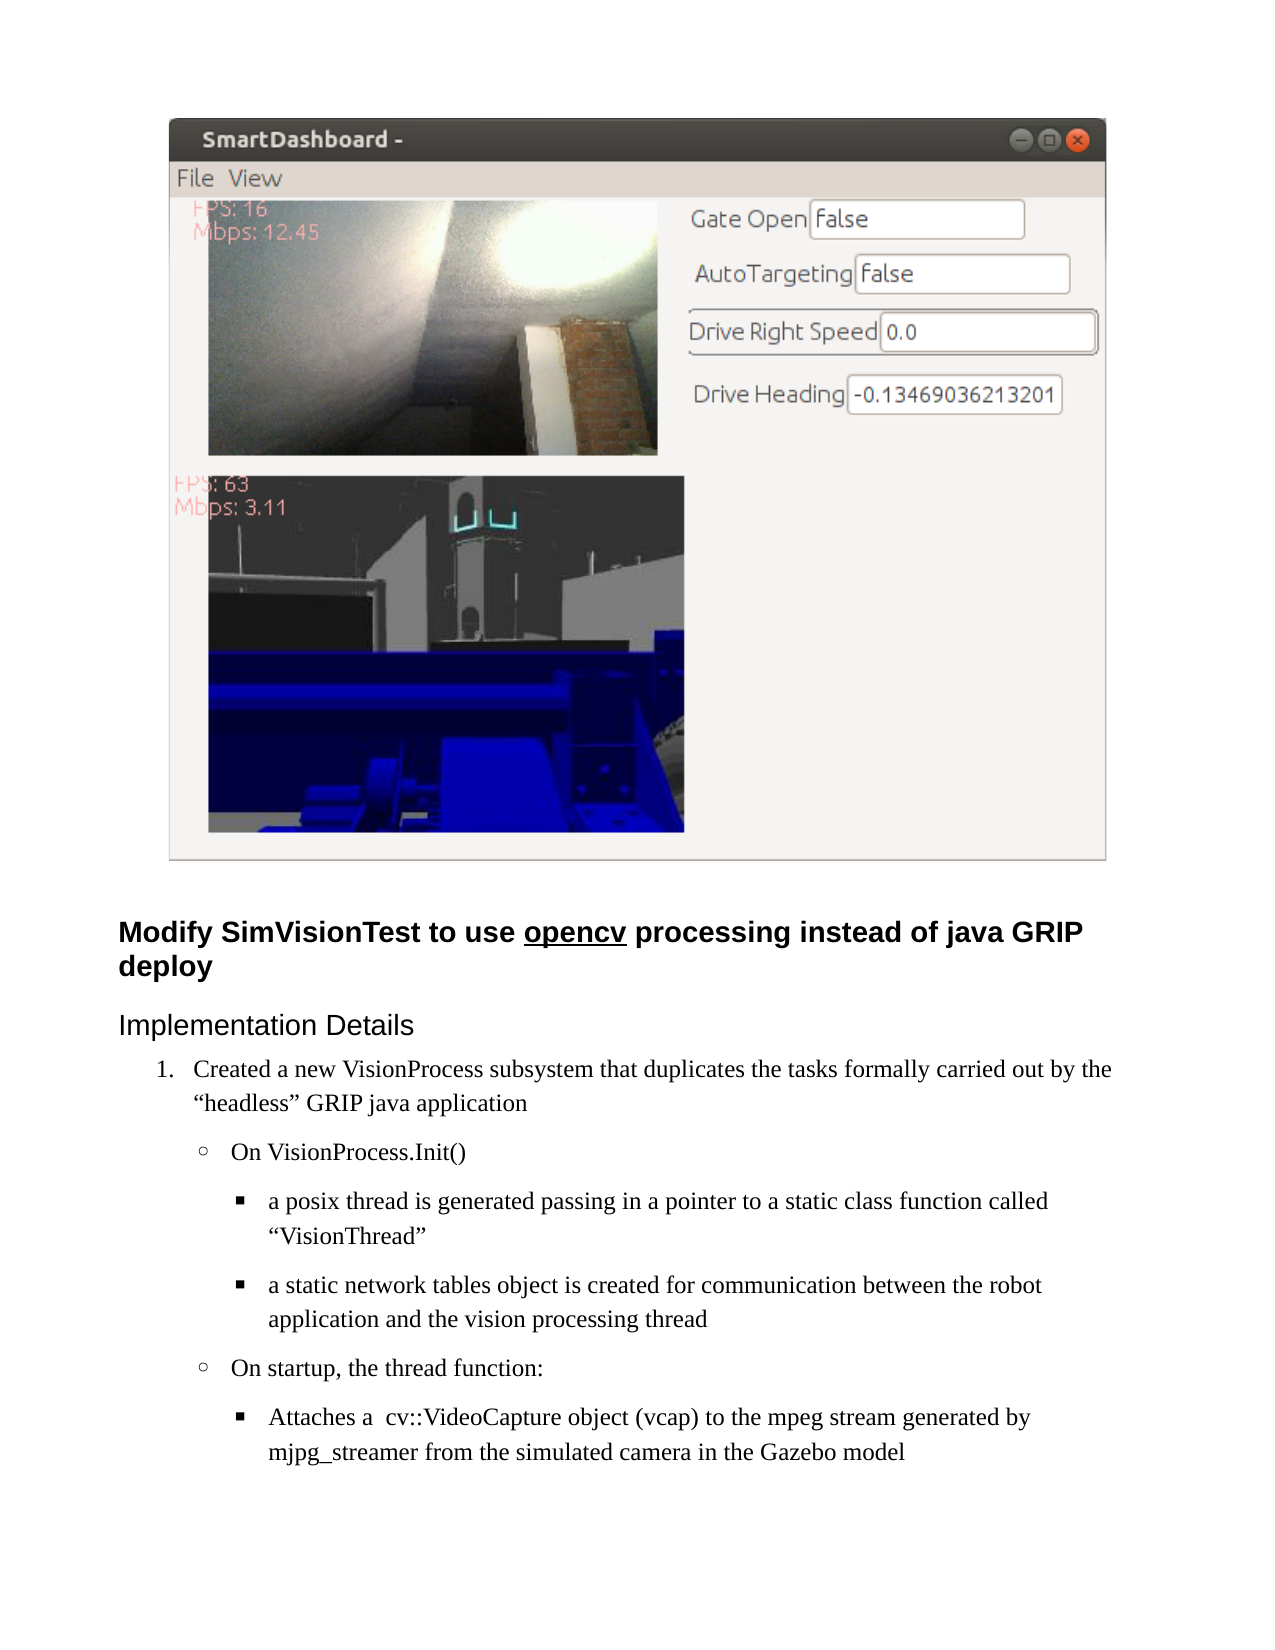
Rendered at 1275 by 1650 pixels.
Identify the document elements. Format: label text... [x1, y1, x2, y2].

list a static network tables object is created for communication between the robot application and the vision processing thread [231, 1270, 1157, 1333]
picture [168, 118, 1107, 861]
list On startup, the thread function: [193, 1353, 1157, 1382]
list Created a new VisionProcess subsystem that duplicates the tasks formally carried out by the “headless” GRIP java application [156, 1054, 1157, 1117]
subtitle Implementation Details [118, 1008, 1157, 1041]
list Attaches a cv::VideoCapture object (vcap) to the mpeg stream generated by mjpg_streamer from the simulated camera in the Gazebo model [231, 1402, 1157, 1466]
subtitle Modify SimVisionTest to use opencv processing instead of java GRIP deploy [118, 915, 1157, 983]
list a posix thread is generated passing in a pointer to a static class function called “VisionThread” [231, 1186, 1157, 1249]
list On VisionProcess.Init() [193, 1137, 1157, 1166]
